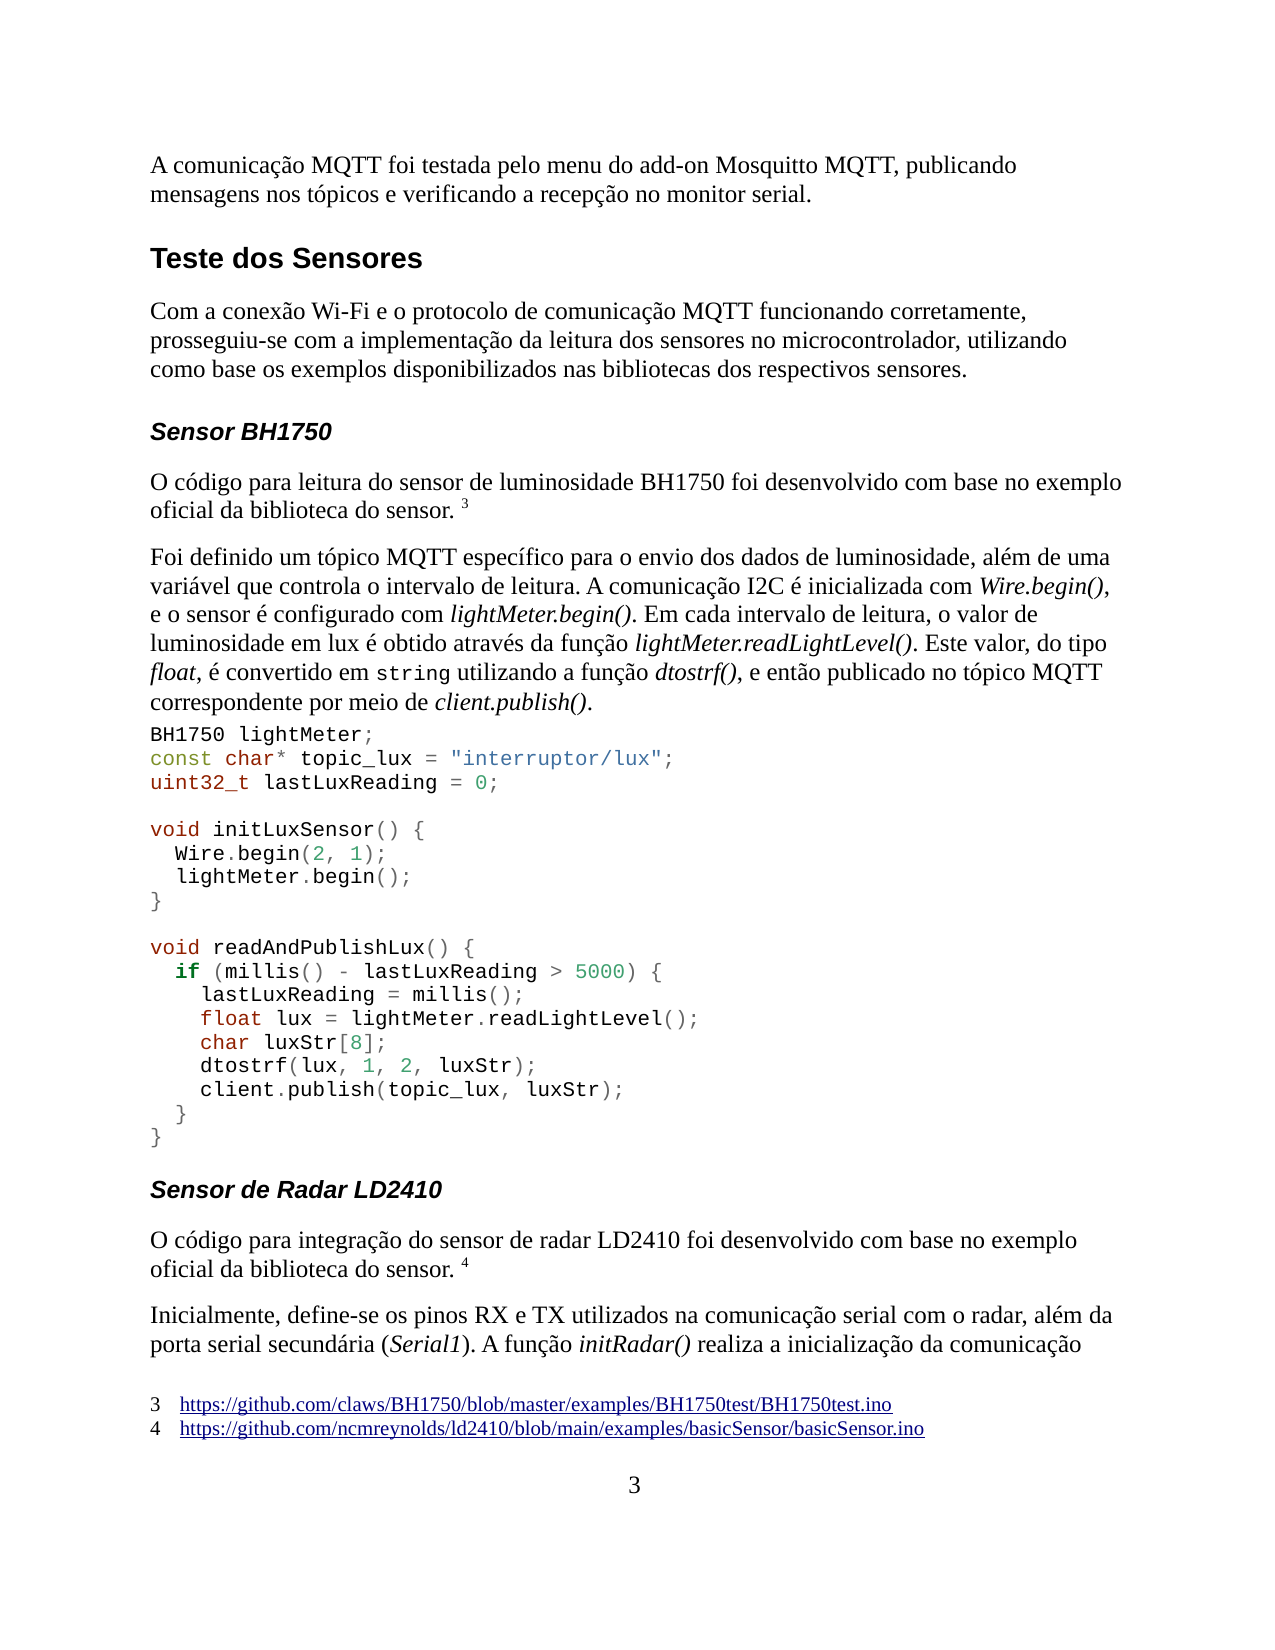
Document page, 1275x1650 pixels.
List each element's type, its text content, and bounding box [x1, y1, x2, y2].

text A comunicação MQTT foi testada pelo menu do add-on Mosquitto MQTT, publicando mensagens nos tópicos e verificando a recepção no monitor serial. [150, 150, 1125, 207]
text Foi definido um tópico MQTT específico para o envio dos dados de luminosidade, além de uma variável que controla o intervalo de leitura. A comunicação I2C é inicializada com Wire.begin(), e o sensor é configurado com lightMeter.begin(). Em cada intervalo de leitura, o valor de luminosidade em lux é obtido através da função lightMeter.readLightLevel(). Este valor, do tipo float, é convertido em string utilizando a função dtostrf(), e então publicado no tópico MQTT correspondente por meio de client.publish(). [150, 542, 1125, 715]
text O código para integração do sensor de radar LD2410 foi desenvolvido com base no exemplo oficial da biblioteca do sensor. [150, 1225, 1125, 1282]
text uint32_t lastLuxReading = 0; [150, 772, 1125, 795]
text void initLuxSensor() { [150, 819, 1125, 843]
text lightMeter.begin(); [150, 866, 1125, 890]
text if (millis() - lastLuxReading > 5000) { [150, 961, 1125, 984]
text Wire.begin(2, 1); [150, 843, 1125, 866]
subtitle Sensor BH1750 [150, 417, 1125, 445]
subtitle Sensor de Radar LD2410 [150, 1175, 1125, 1203]
text const char* topic_lux = "interruptor/lux"; [150, 748, 1125, 772]
text Inicialmente, define-se os pinos RX e TX utilizados na comunicação serial com o radar, além da porta serial secundária (Serial1). A função initRadar() realiza a inicialização da comunicação [150, 1300, 1125, 1358]
text void readAndPublishLux() { [150, 937, 1125, 961]
text https://github.com/ncmreynolds/ld2410/blob/main/examples/basicSensor/basicSensor.ino [150, 1416, 1125, 1440]
text client.publish(topic_lux, luxStr); [150, 1079, 1125, 1103]
text BH1750 lightMeter; [150, 724, 1125, 748]
text O código para leitura do sensor de luminosidade BH1750 foi desenvolvido com base no exemplo oficial da biblioteca do sensor. [150, 467, 1125, 524]
text float lux = lightMeter.readLightLevel(); [150, 1008, 1125, 1032]
text } [150, 1126, 1125, 1150]
text https://github.com/claws/BH1750/blob/master/examples/BH1750test/BH1750test.ino [150, 1392, 1125, 1416]
text } [150, 1103, 1125, 1126]
text char luxStr[8]; [150, 1032, 1125, 1055]
text } [150, 890, 1125, 913]
subtitle Teste dos Sensores [150, 241, 1125, 275]
text dtostrf(lux, 1, 2, luxStr); [150, 1055, 1125, 1079]
text Com a conexão Wi-Fi e o protocolo de comunicação MQTT funcionando corretamente, prosseguiu-se com a implementação da leitura dos sensores no microcontrolador, utilizando como base os exemplos disponibilizados nas bibliotecas dos respectivos sensores. [150, 296, 1125, 383]
text lastLuxReading = millis(); [150, 984, 1125, 1008]
